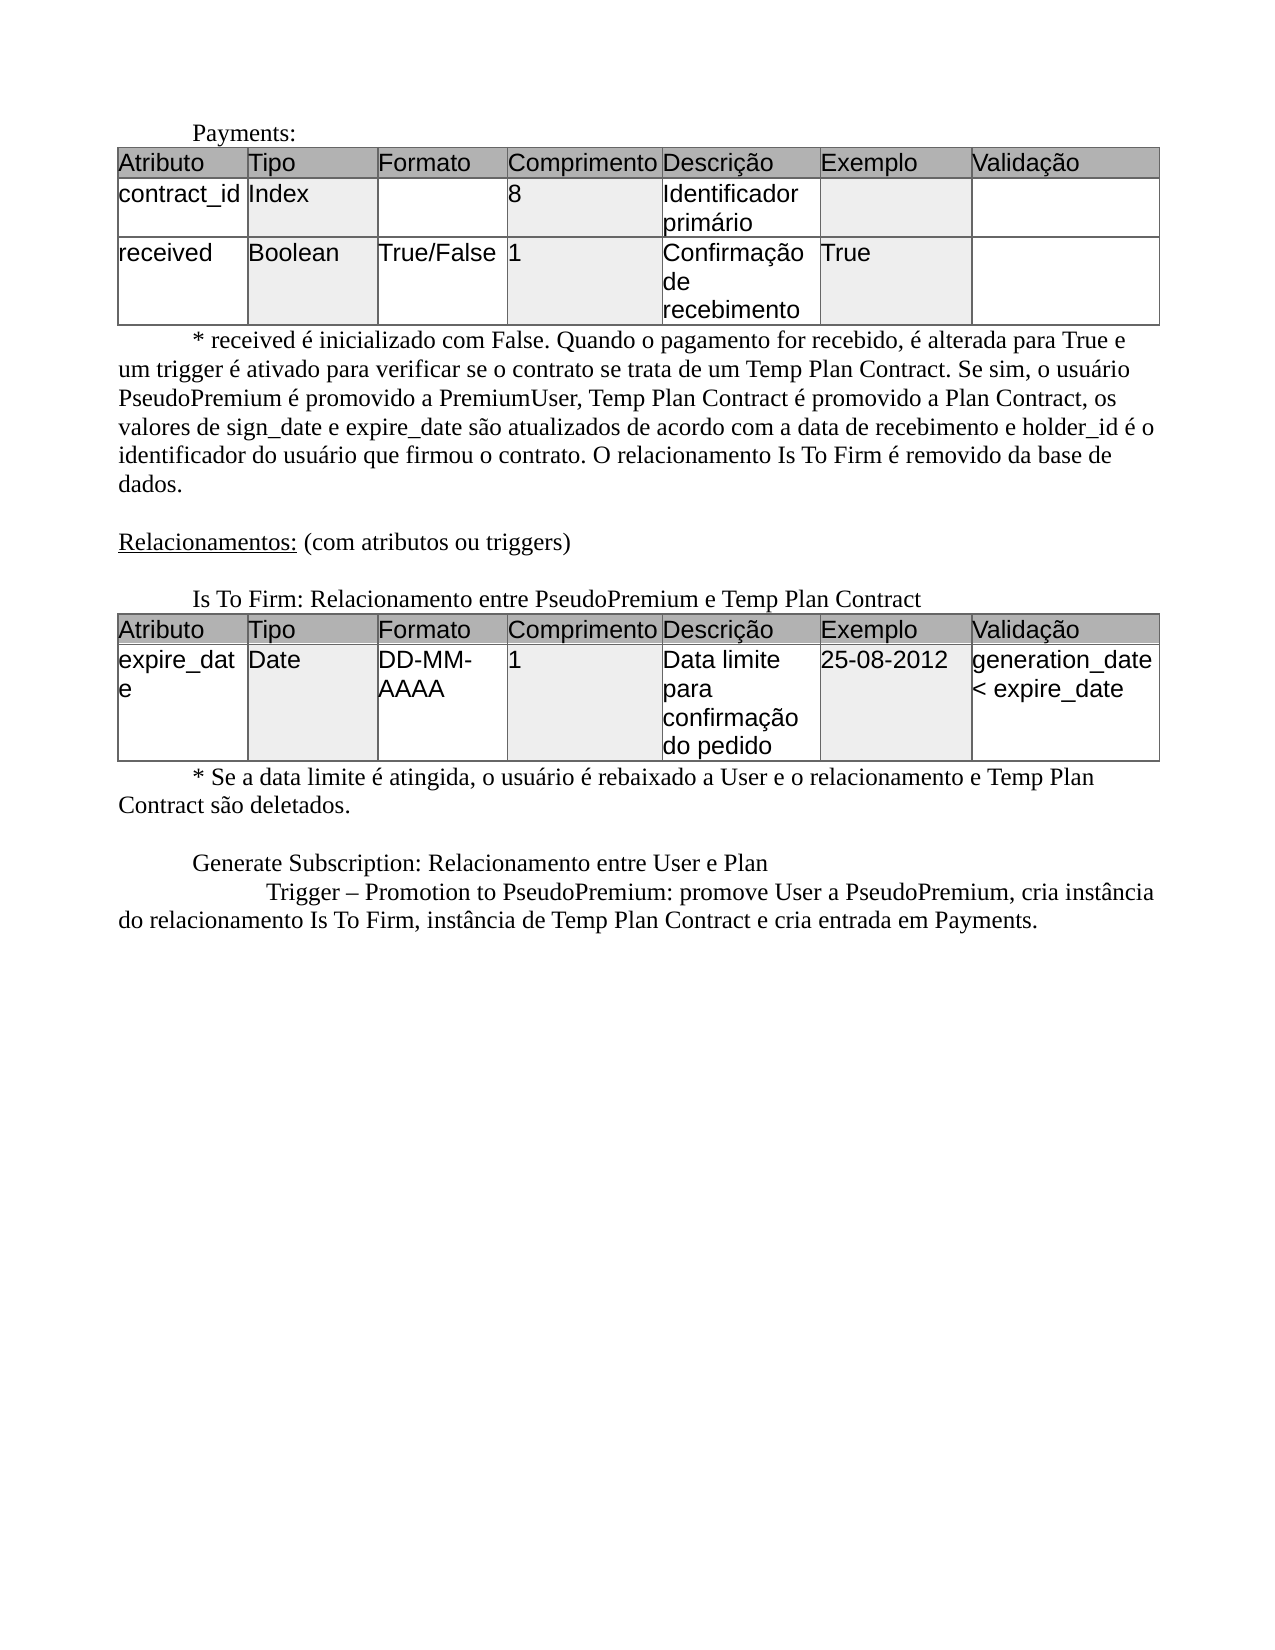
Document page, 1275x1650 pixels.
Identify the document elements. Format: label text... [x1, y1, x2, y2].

table_cell Confirmação de recebimento [663, 238, 820, 324]
table_cell Date [249, 645, 377, 760]
text Is To Firm: Relacionamento entre PseudoPremium e Temp Plan Contract [118, 584, 1157, 613]
table_header Descrição [663, 148, 820, 177]
table_header Exemplo [821, 615, 971, 643]
table_header Validação [973, 148, 1159, 177]
table_cell True/False [379, 238, 507, 324]
text * Se a data limite é atingida, o usuário é rebaixado a User e o relacionamento e Temp Plan Contract são deletados. [118, 762, 1157, 819]
table_header Comprimento [508, 148, 662, 177]
table_cell [821, 179, 971, 236]
table_cell DD-MM-AAAA [379, 645, 507, 760]
table_cell Identificador primário [663, 179, 820, 236]
table_header Exemplo [821, 148, 971, 177]
table_cell contract_id [119, 179, 247, 236]
table_cell Index [249, 179, 377, 236]
table_cell 8 [508, 179, 662, 236]
table_header Atributo [119, 615, 247, 643]
table_cell 1 [508, 645, 662, 760]
text Trigger – Promotion to PseudoPremium: promove User a PseudoPremium, cria instância do relacionamento Is To Firm, instância de Temp Plan Contract e cria entrada em Payments. [118, 877, 1157, 934]
table_header Formato [379, 615, 507, 643]
text Relacionamentos: (com atributos ou triggers) [118, 527, 1157, 556]
table_cell [973, 238, 1159, 324]
table_cell generation_date < expire_date [973, 645, 1159, 760]
text * received é inicializado com False. Quando o pagamento for recebido, é alterada para True e um trigger é ativado para verificar se o contrato se trata de um Temp Plan Contract. Se sim, o usuário PseudoPremium é promovido a PremiumUser, Temp Plan Contract é promovido a Plan Contract, os valores de sign_date e expire_date são atualizados de acordo com a data de recebimento e holder_id é o identificador do usuário que firmou o contrato. O relacionamento Is To Firm é removido da base de dados. [118, 326, 1157, 498]
table_cell 25-08-2012 [821, 645, 971, 760]
table_header Comprimento [508, 615, 662, 643]
table_cell [973, 179, 1159, 236]
table_cell True [821, 238, 971, 324]
text Payments: [118, 118, 1157, 147]
text Generate Subscription: Relacionamento entre User e Plan [118, 848, 1157, 877]
table_cell expire_date [119, 645, 247, 760]
table_cell 1 [508, 238, 662, 324]
table_cell Data limite para confirmação do pedido [663, 645, 820, 760]
table_header Atributo [119, 148, 247, 177]
table_cell Boolean [249, 238, 377, 324]
table_cell [379, 179, 507, 236]
table_cell received [119, 238, 247, 324]
table_header Validação [973, 615, 1159, 643]
table_header Tipo [249, 615, 377, 643]
table_header Tipo [249, 148, 377, 177]
table_header Descrição [663, 615, 820, 643]
table_header Formato [379, 148, 507, 177]
